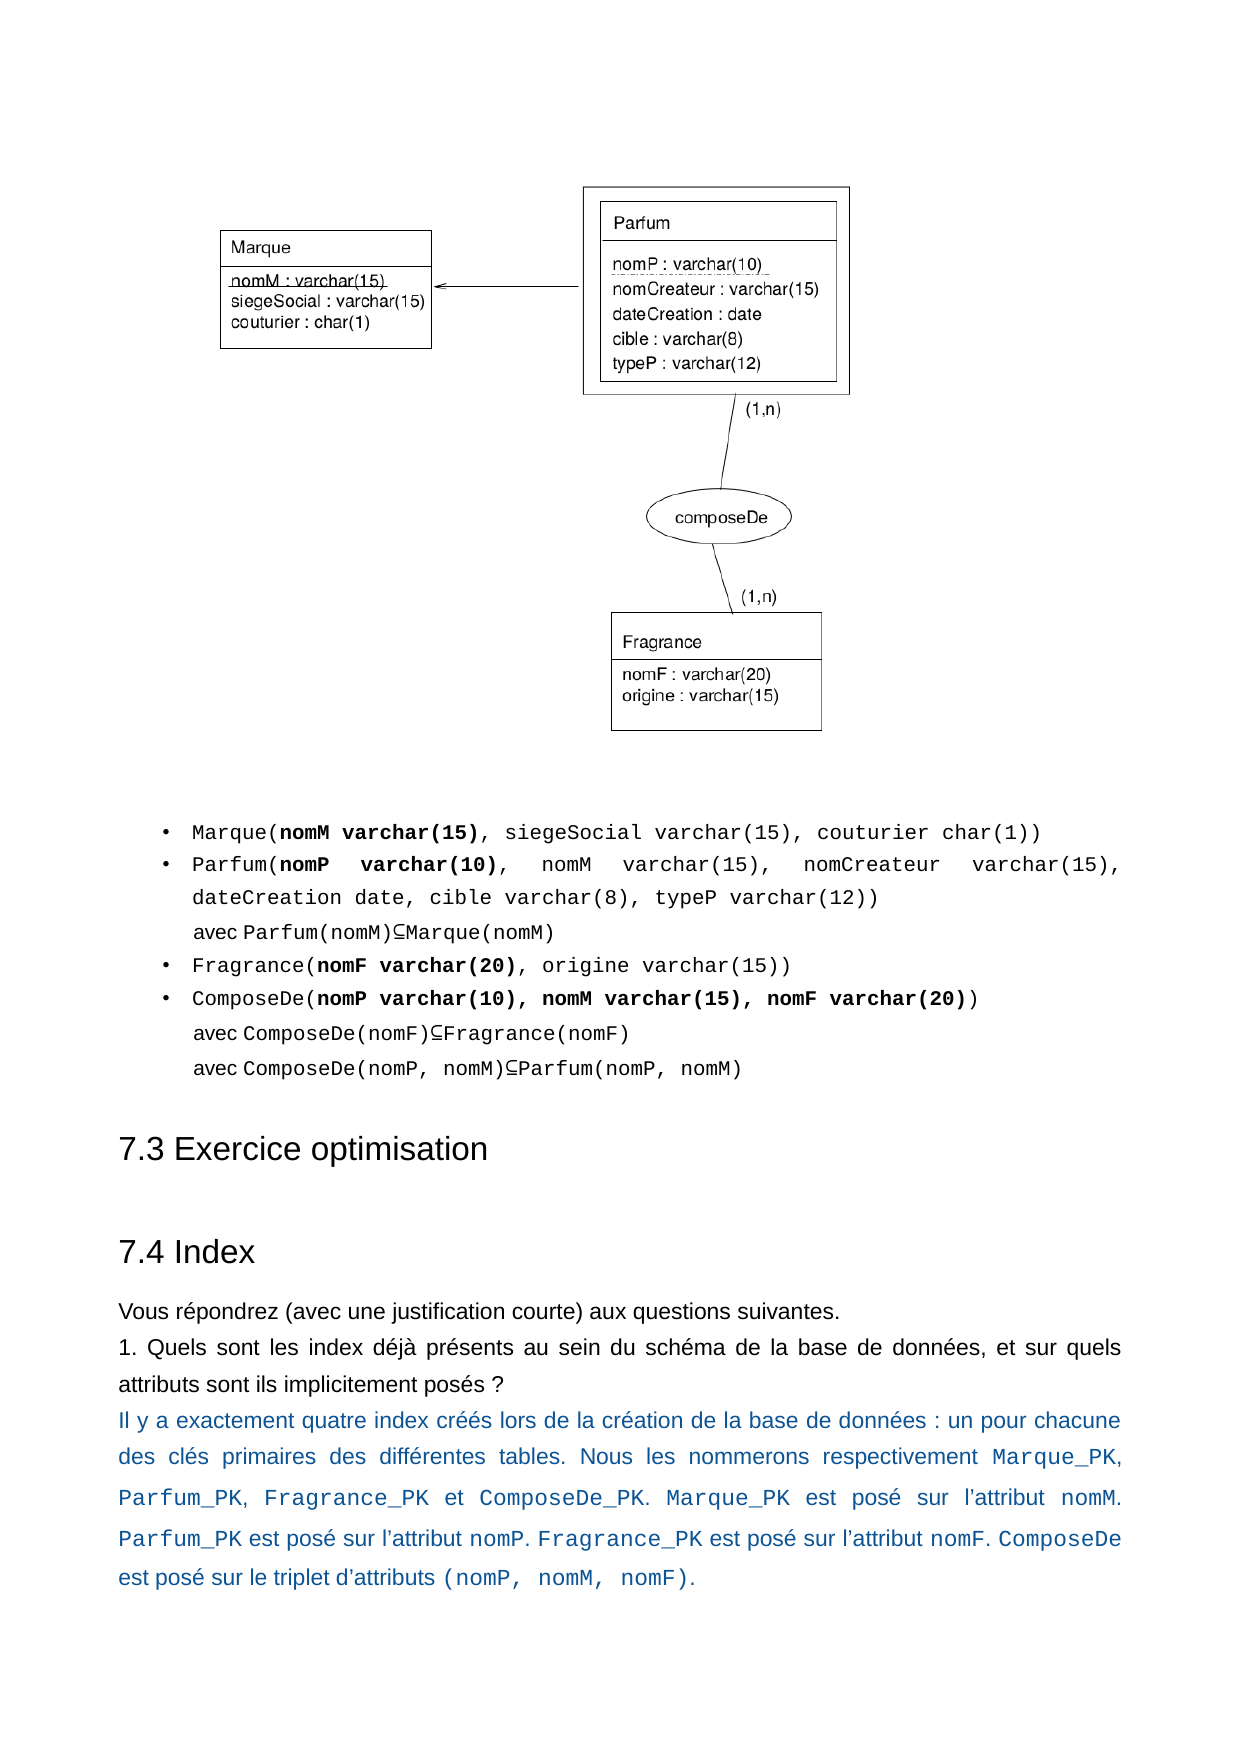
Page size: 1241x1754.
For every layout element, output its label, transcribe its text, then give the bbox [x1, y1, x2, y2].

text 1. Quels sont les index déjà présents au sein du schéma de la base de données, et sur quels attributs sont ils implicitement posés ? [118, 1334, 1122, 1397]
subtitle 7.4 Index [118, 1232, 1122, 1271]
text avec Parfum(nomM)⊆Marque(nomM) [193, 920, 1122, 946]
list Marque(nomM varchar(15), siegeSocial varchar(15), couturier char(1)) [162, 822, 1122, 846]
text avec ComposeDe(nomF)⊆Fragrance(nomF) [193, 1021, 1122, 1046]
text Il y a exactement quatre index créés lors de la création de la base de données : un pour chacune des clés primaires des différentes tables. Nous les nommerons respectivement Marque_PK, Parfum_PK, Fragrance_PK et ComposeDe_PK. Marque_PK est posé sur l’attribut nomM. Parfum_PK est posé sur l’attribut nomP. Fragrance_PK est posé sur l’attribut nomF. ComposeDe est posé sur le triplet d’attributs (nomP, nomM, nomF). [118, 1407, 1122, 1592]
text avec ComposeDe(nomP, nomM)⊆Parfum(nomP, nomM) [193, 1056, 1122, 1082]
list Parfum(nomP varchar(10), nomM varchar(15), nomCreateur varchar(15), dateCreation date, cible varchar(8), typeP varchar(12)) [162, 854, 1122, 911]
text Vous répondrez (avec une justification courte) aux questions suivantes. [118, 1298, 1122, 1324]
list Fragrance(nomF varchar(20), origine varchar(15)) [162, 955, 1122, 979]
subtitle 7.3 Exercice optimisation [118, 1129, 1122, 1168]
picture [118, 118, 1059, 764]
list ComposeDe(nomP varchar(10), nomM varchar(15), nomF varchar(20)) [162, 988, 1122, 1012]
